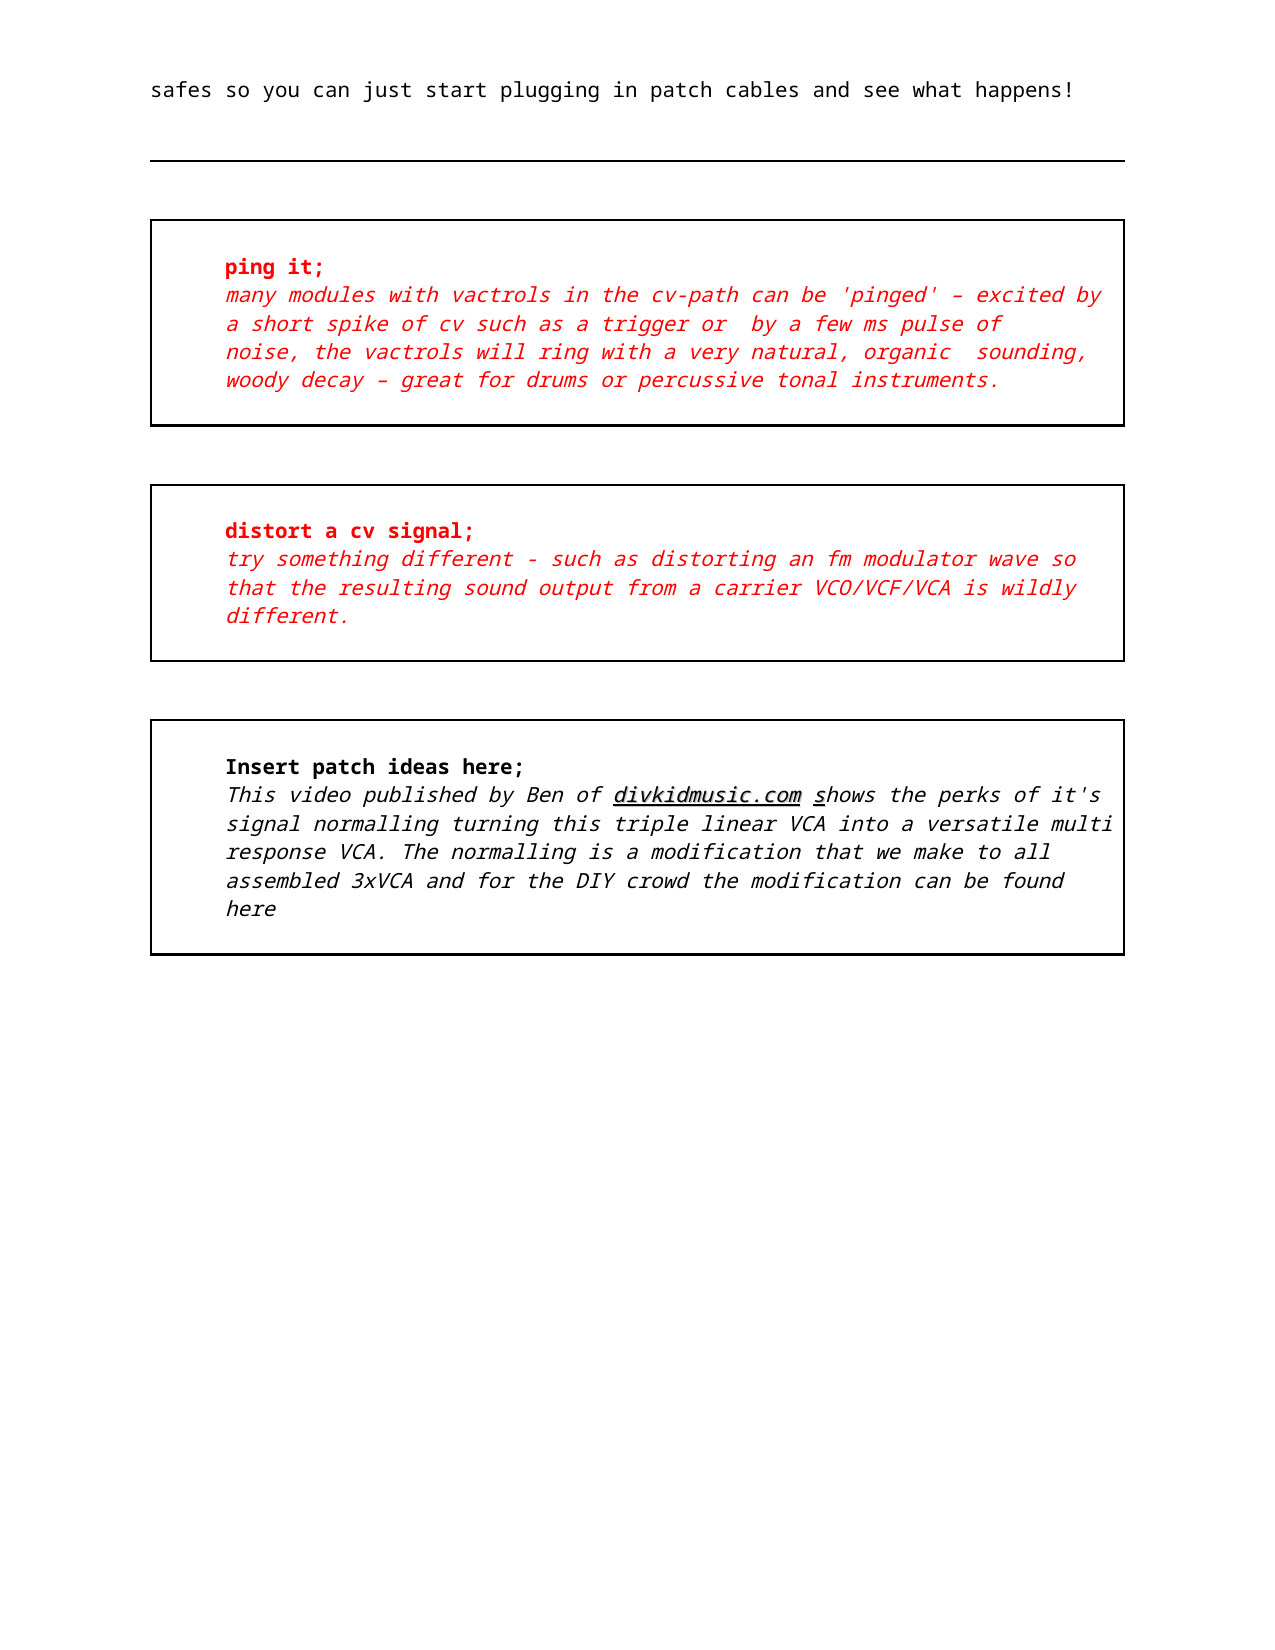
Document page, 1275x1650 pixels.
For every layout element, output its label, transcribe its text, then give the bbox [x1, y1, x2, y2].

text ping it; [152, 248, 1123, 276]
text safes so you can just start plugging in patch cables and see what happens! [150, 75, 1125, 103]
text distort a cv signal; [152, 512, 1123, 540]
text try something different - such as distorting an fm modulator wave so that the resulting sound output from a carrier VCO/VCF/VCA is wildly different. [152, 540, 1123, 630]
text Insert patch ideas here; [152, 748, 1123, 776]
text many modules with vactrols in the cv-path can be 'pinged' – excited by a short spike of cv such as a trigger or by a few ms pulse of noise, the vactrols will ring with a very natural, organic sounding, woody decay – great for drums or percussive tonal instruments. [152, 276, 1123, 394]
text This video published by Ben of divkidmusic.com shows the perks of it's signal normalling turning this triple linear VCA into a versatile multi response VCA. The normalling is a modification that we make to all assembled 3xVCA and for the DIY crowd the modification can be found here [152, 776, 1123, 923]
